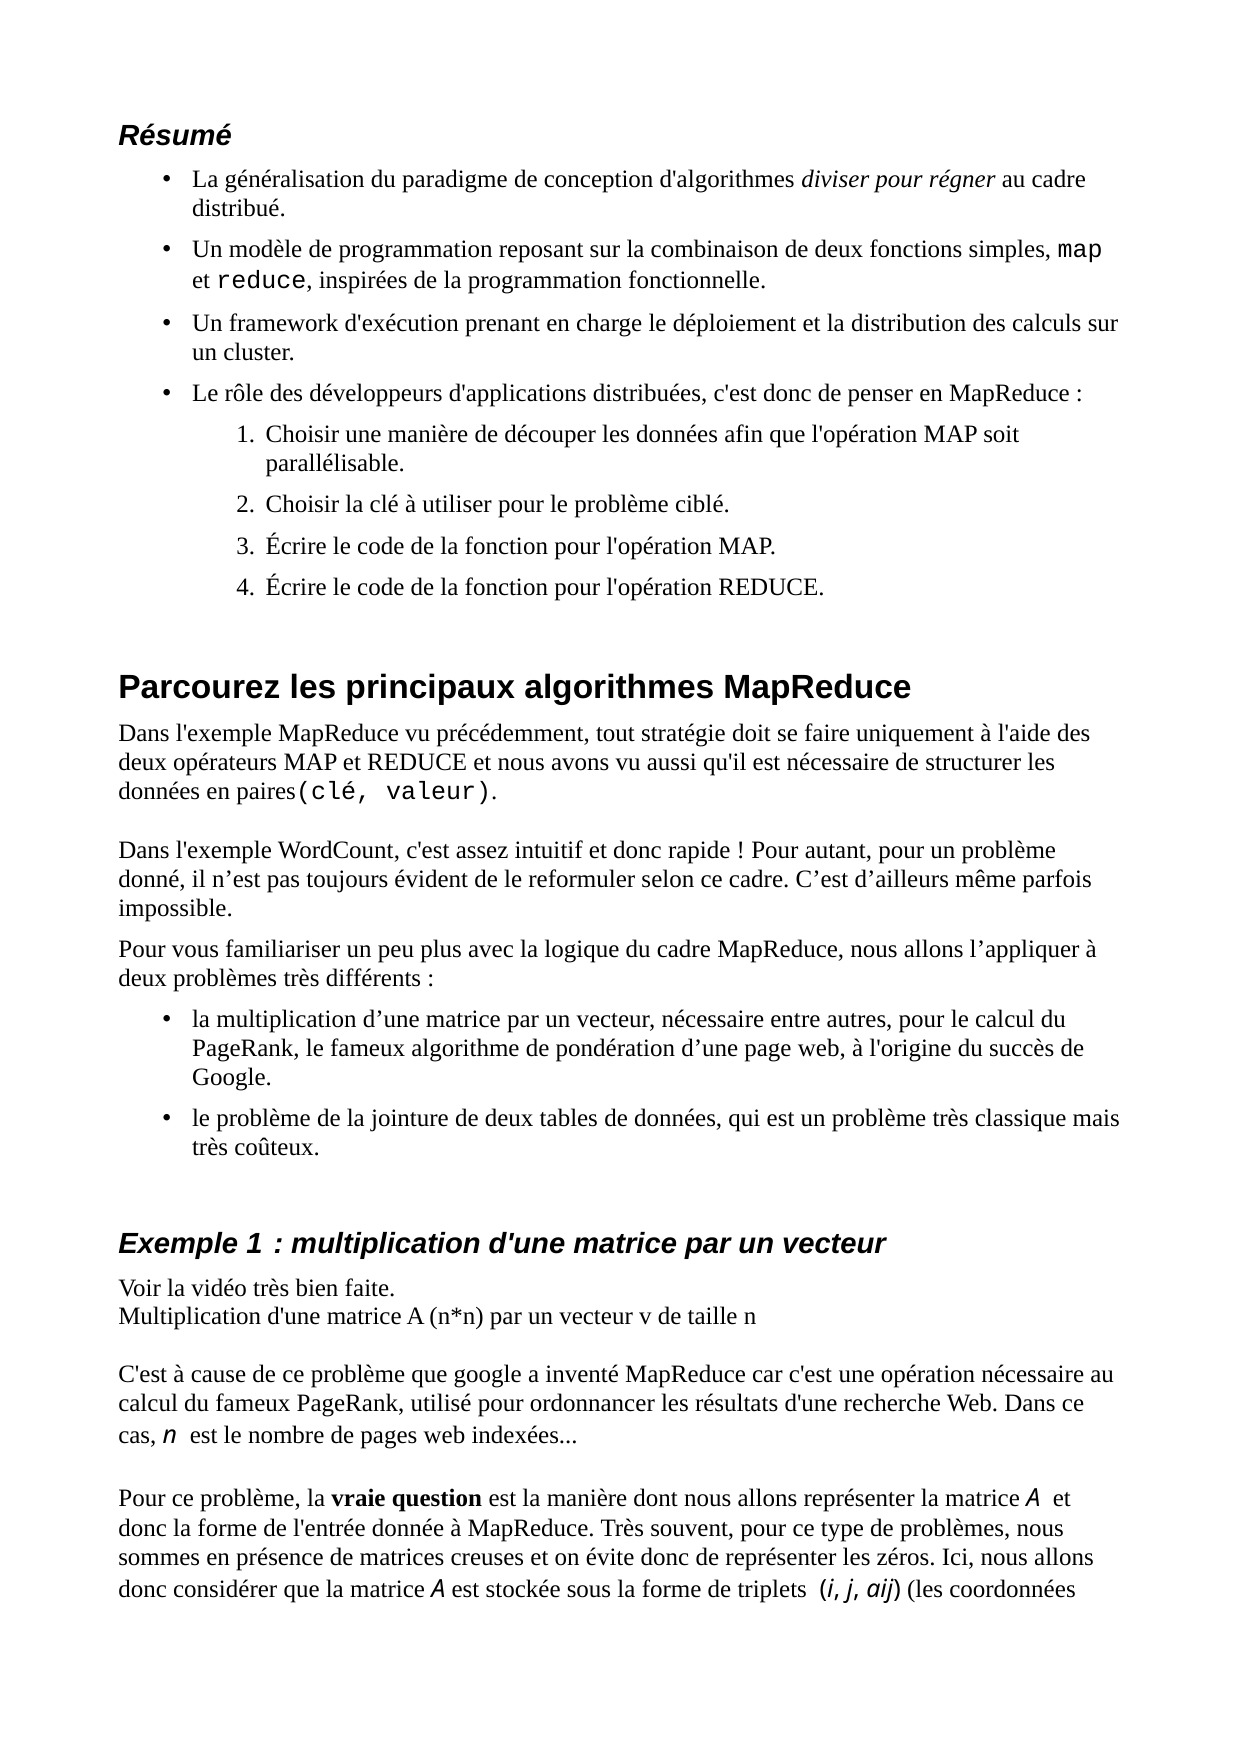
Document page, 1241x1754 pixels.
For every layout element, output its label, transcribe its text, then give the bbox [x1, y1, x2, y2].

text Voir la vidéo très bien faite. [118, 1273, 1122, 1301]
text Pour ce problème, la vraie question est la manière dont nous allons représenter la matrice A et donc la forme de l'entrée donnée à MapReduce. Très souvent, pour ce type de problèmes, nous sommes en présence de matrices creuses et on évite donc de représenter les zéros. Ici, nous allons donc considérer que la matrice A est stockée sous la forme de triplets (i, j, aij) (les coordonnées [118, 1479, 1122, 1605]
text Dans l'exemple WordCount, c'est assez intuitif et donc rapide ! Pour autant, pour un problème donné, il n’est pas toujours évident de le reformuler selon ce cadre. C’est d’ailleurs même parfois impossible. [118, 835, 1122, 922]
list Écrire le code de la fonction pour l'opération MAP. [236, 531, 1122, 559]
list le problème de la jointure de deux tables de données, qui est un problème très classique mais très coûteux. [162, 1103, 1122, 1160]
list Un framework d'exécution prenant en charge le déploiement et la distribution des calculs sur un cluster. [162, 308, 1122, 366]
list Le rôle des développeurs d'applications distribuées, c'est donc de penser en MapReduce : [162, 378, 1122, 407]
subtitle Parcourez les principaux algorithmes MapReduce [118, 667, 1122, 706]
list Choisir la clé à utiliser pour le problème ciblé. [236, 489, 1122, 518]
subtitle Résumé [118, 118, 1122, 152]
subtitle Exemple 1 : multiplication d'une matrice par un vecteur [118, 1227, 1122, 1260]
text Pour vous familiariser un peu plus avec la logique du cadre MapReduce, nous allons l’appliquer à deux problèmes très différents : [118, 934, 1122, 992]
list Un modèle de programmation reposant sur la combinaison de deux fonctions simples, map et reduce, inspirées de la programmation fonctionnelle. [162, 234, 1122, 296]
list La généralisation du paradigme de conception d'algorithmes diviser pour régner au cadre distribué. [162, 164, 1122, 222]
text C'est à cause de ce problème que google a inventé MapReduce car c'est une opération nécessaire au calcul du fameux PageRank, utilisé pour ordonnancer les résultats d'une recherche Web. Dans ce cas, n est le nombre de pages web indexées... [118, 1359, 1122, 1450]
list Choisir une manière de découper les données afin que l'opération MAP soit parallélisable. [236, 419, 1122, 477]
text Dans l'exemple MapReduce vu précédemment, tout stratégie doit se faire uniquement à l'aide des deux opérateurs MAP et REDUCE et nous avons vu aussi qu'il est nécessaire de structurer les données en paires(clé, valeur). [118, 718, 1122, 807]
list la multiplication d’une matrice par un vecteur, nécessaire entre autres, pour le calcul du PageRank, le fameux algorithme de pondération d’une page web, à l'origine du succès de Google. [162, 1004, 1122, 1090]
list Écrire le code de la fonction pour l'opération REDUCE. [236, 572, 1122, 601]
text Multiplication d'une matrice A (n*n) par un vecteur v de taille n [118, 1301, 1122, 1330]
